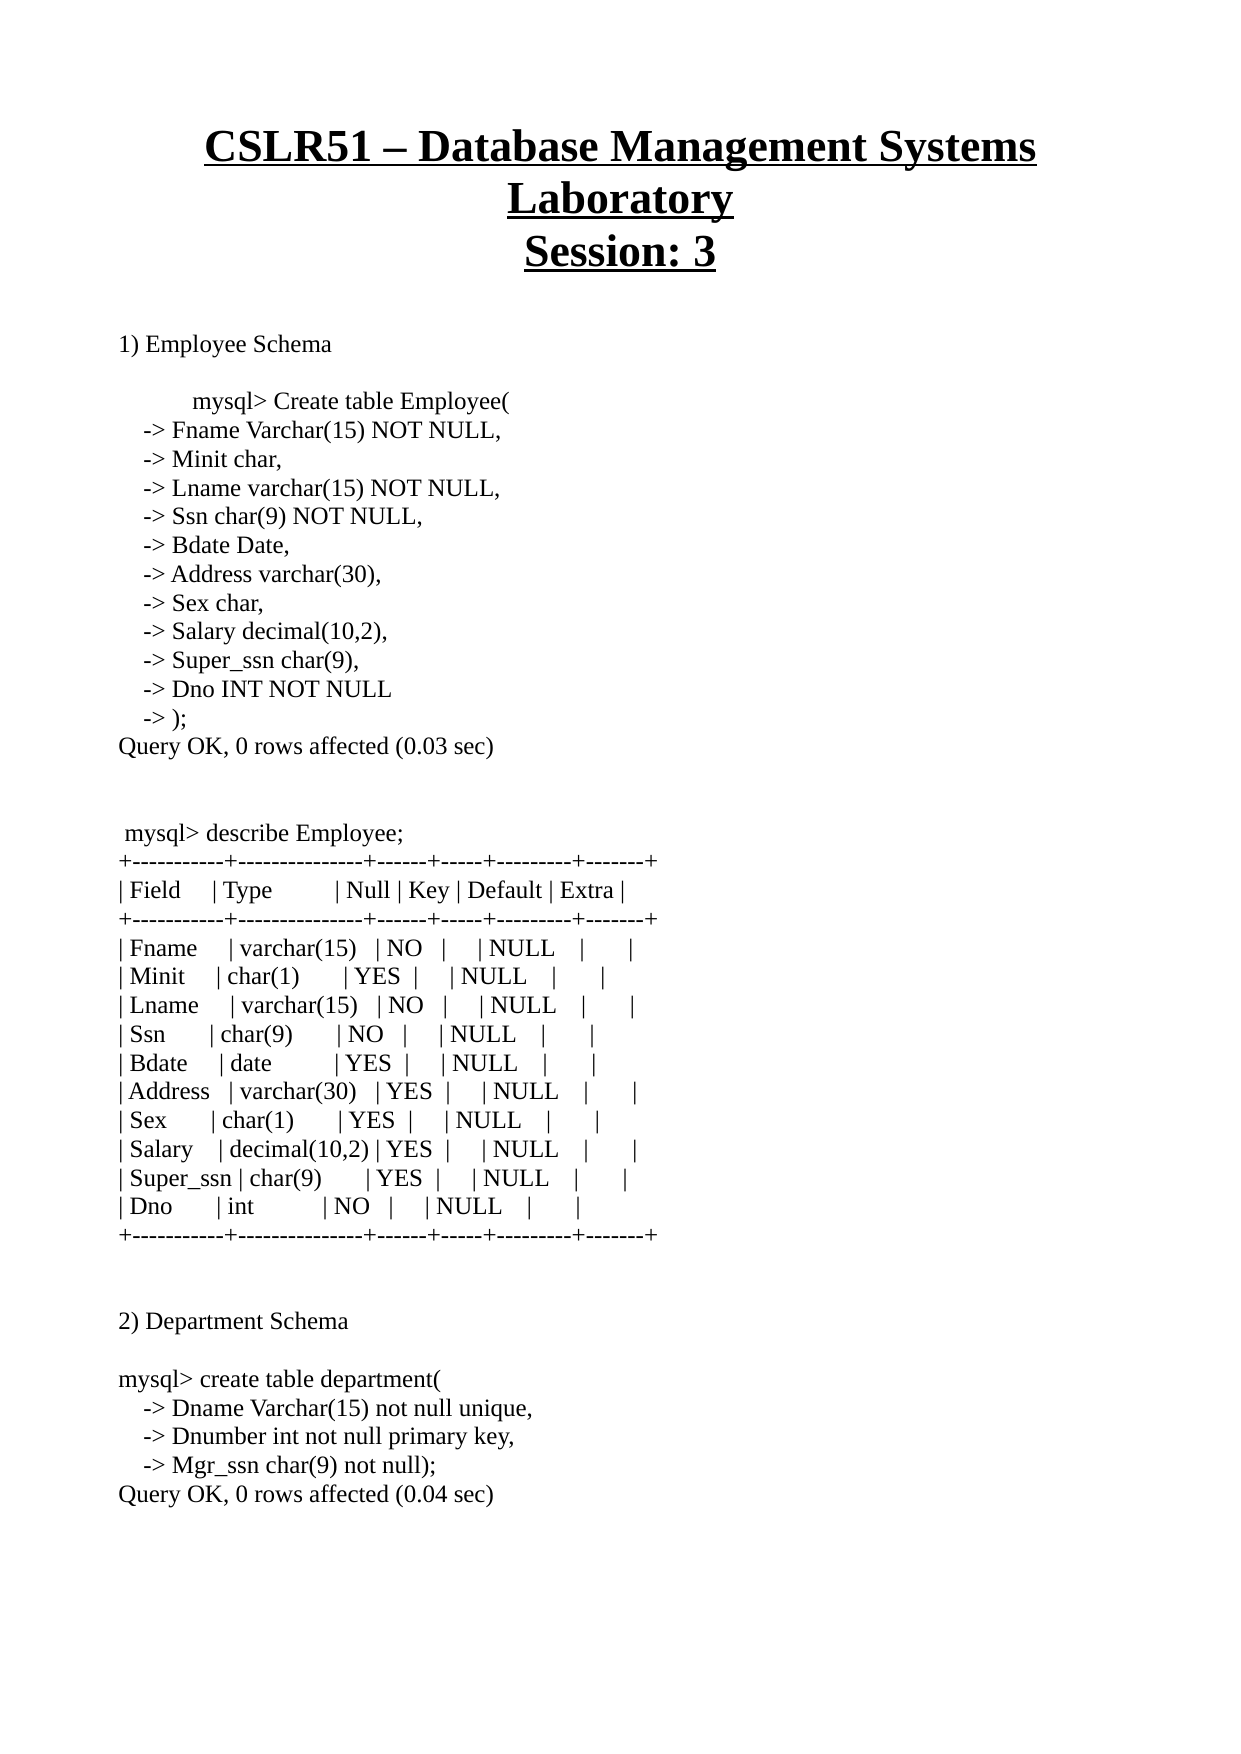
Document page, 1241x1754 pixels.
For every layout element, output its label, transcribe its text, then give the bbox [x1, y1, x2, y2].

text | Sex | char(1) | YES | | NULL | | [118, 1105, 1122, 1134]
text Query OK, 0 rows affected (0.03 sec) [118, 731, 1122, 760]
text | Super_ssn | char(9) | YES | | NULL | | [118, 1163, 1122, 1191]
text mysql> Create table Employee( [118, 386, 1122, 415]
text | Address | varchar(30) | YES | | NULL | | [118, 1076, 1122, 1105]
text -> Super_ssn char(9), [118, 645, 1122, 674]
text +-----------+---------------+------+-----+---------+-------+ [118, 1220, 1122, 1249]
text | Field | Type | Null | Key | Default | Extra | [118, 875, 1122, 904]
text -> Dnumber int not null primary key, [118, 1421, 1122, 1450]
text | Lname | varchar(15) | NO | | NULL | | [118, 990, 1122, 1019]
text -> Lname varchar(15) NOT NULL, [118, 473, 1122, 501]
text -> Fname Varchar(15) NOT NULL, [118, 415, 1122, 444]
text Query OK, 0 rows affected (0.04 sec) [118, 1479, 1122, 1508]
text 1) Employee Schema [118, 329, 1122, 358]
text -> Address varchar(30), [118, 559, 1122, 588]
text +-----------+---------------+------+-----+---------+-------+ [118, 904, 1122, 933]
text -> Salary decimal(10,2), [118, 616, 1122, 645]
text -> ); [118, 703, 1122, 731]
text | Salary | decimal(10,2) | YES | | NULL | | [118, 1134, 1122, 1163]
text -> Dno INT NOT NULL [118, 674, 1122, 703]
text -> Sex char, [118, 588, 1122, 616]
text mysql> describe Employee; [118, 818, 1122, 846]
text mysql> create table department( [118, 1364, 1122, 1393]
text -> Bdate Date, [118, 530, 1122, 559]
text | Fname | varchar(15) | NO | | NULL | | [118, 933, 1122, 961]
text CSLR51 – Database Management Systems Laboratory [118, 118, 1122, 223]
text | Ssn | char(9) | NO | | NULL | | [118, 1019, 1122, 1048]
text 2) Department Schema [118, 1306, 1122, 1335]
text | Dno | int | NO | | NULL | | [118, 1191, 1122, 1220]
text -> Ssn char(9) NOT NULL, [118, 501, 1122, 530]
text -> Dname Varchar(15) not null unique, [118, 1393, 1122, 1421]
text -> Minit char, [118, 444, 1122, 473]
text +-----------+---------------+------+-----+---------+-------+ [118, 846, 1122, 875]
text -> Mgr_ssn char(9) not null); [118, 1450, 1122, 1479]
text | Bdate | date | YES | | NULL | | [118, 1048, 1122, 1076]
text Session: 3 [118, 223, 1122, 276]
text | Minit | char(1) | YES | | NULL | | [118, 961, 1122, 990]
